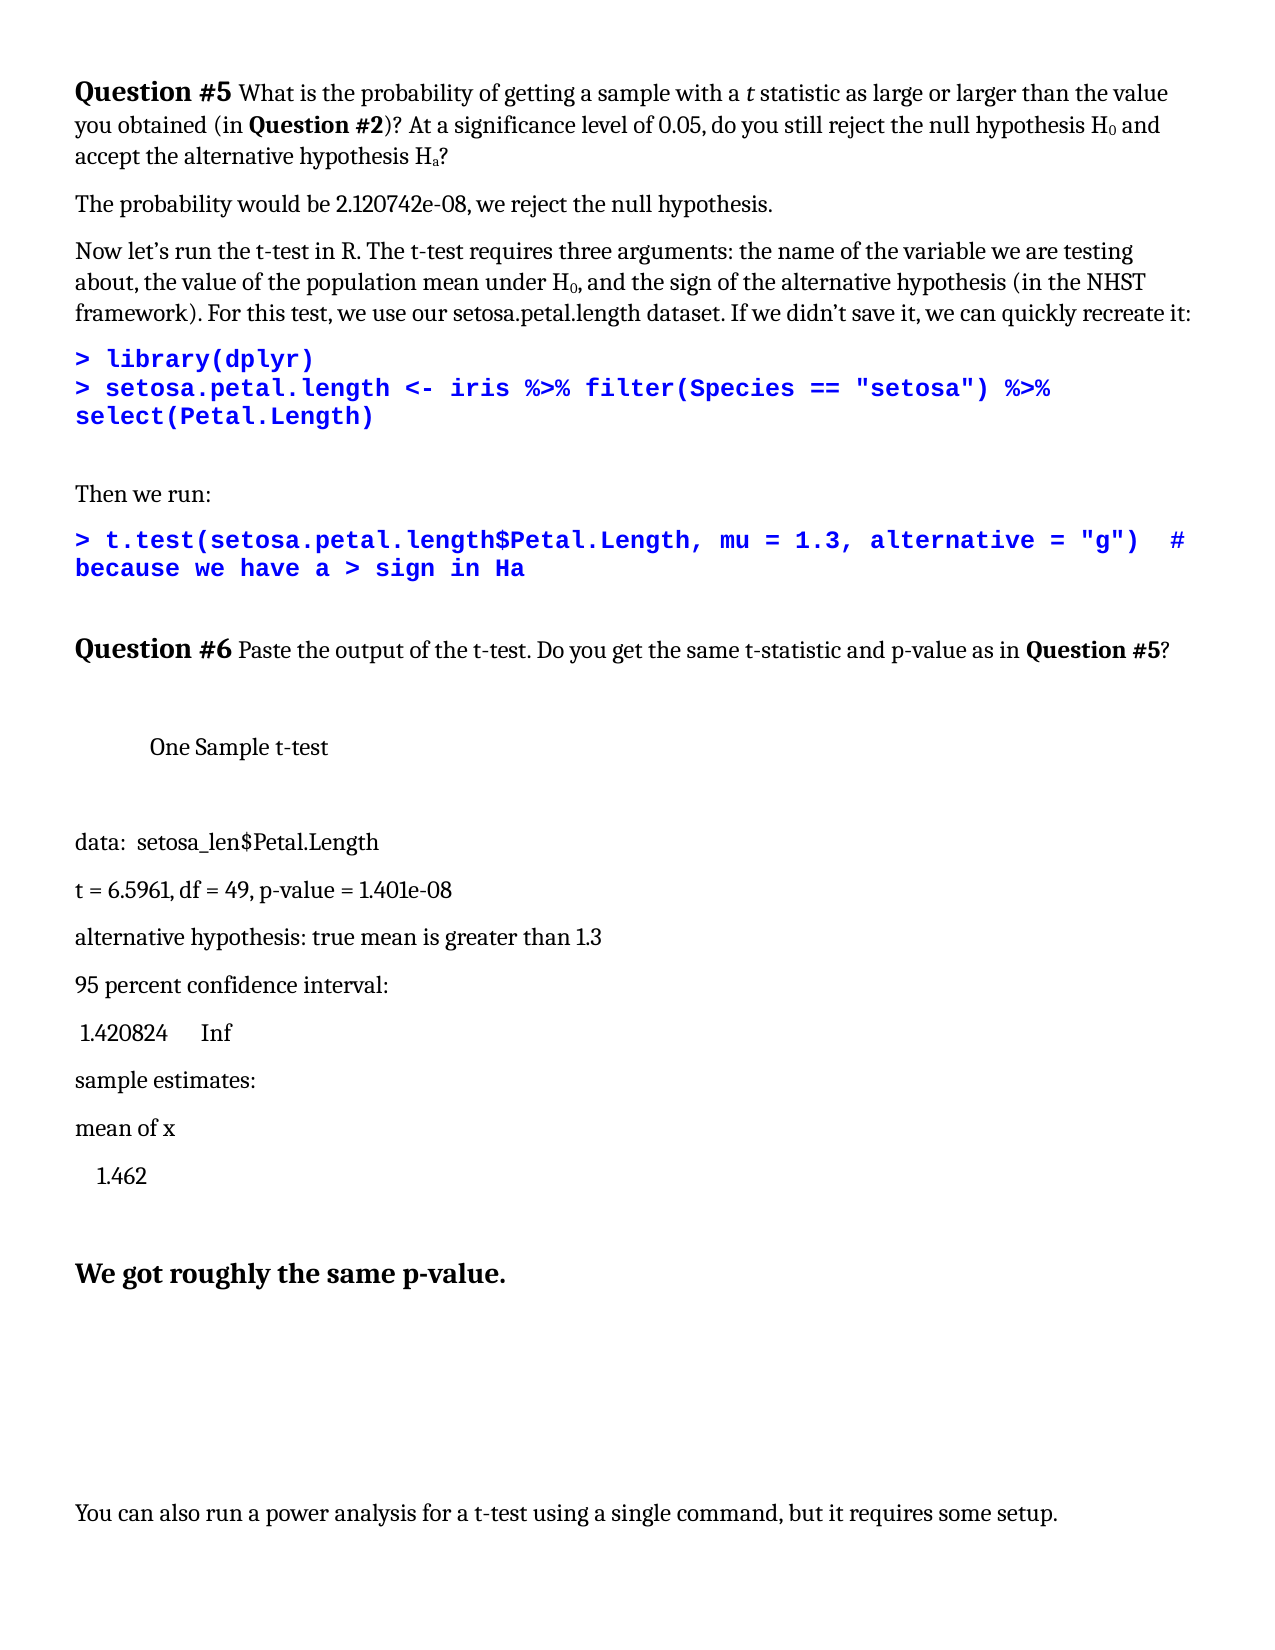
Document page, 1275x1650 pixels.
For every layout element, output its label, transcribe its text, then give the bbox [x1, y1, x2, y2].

text 95 percent confidence interval: [75, 971, 1200, 1000]
text We got roughly the same p-value. [75, 1257, 1200, 1291]
text Now let’s run the t-test in R. The t-test requires three arguments: the name of the variable we are testing about, the value of the population mean under H0, and the sign of the alternative hypothesis (in the NHST framework). For this test, we use our setosa.petal.length dataset. If we didn’t save it, we can quickly recreate it: [75, 237, 1200, 328]
text The probability would be 2.120742e-08, we reject the null hypothesis. [75, 189, 1200, 218]
text mean of x [75, 1114, 1200, 1143]
text > library(dplyr) [75, 347, 1200, 375]
text > setosa.petal.length <- iris %>% filter(Species == "setosa") %>% select(Petal.Length) [75, 375, 1200, 432]
text Question #6 Paste the output of the t-test. Do you get the same t-statistic and p-value as in Question #5? [75, 632, 1200, 665]
text 1.420824 Inf [75, 1019, 1200, 1047]
text Then we run: [75, 480, 1200, 508]
text t = 6.5961, df = 49, p-value = 1.401e-08 [75, 876, 1200, 904]
text > t.test(setosa.petal.length$Petal.Length, mu = 1.3, alternative = "g") # because we have a > sign in Ha [75, 527, 1200, 584]
text 1.462 [75, 1162, 1200, 1191]
text One Sample t-test [75, 732, 1200, 761]
text You can also run a power analysis for a t-test using a single command, but it requires some setup. [75, 1499, 1200, 1528]
text data: setosa_len$Petal.Length [75, 828, 1200, 857]
text Question #5 What is the probability of getting a sample with a t statistic as large or larger than the value you obtained (in Question #2)? At a significance level of 0.05, do you still reject the null hypothesis H0 and accept the alternative hypothesis Ha? [75, 75, 1200, 171]
text sample estimates: [75, 1066, 1200, 1095]
text alternative hypothesis: true mean is greater than 1.3 [75, 923, 1200, 952]
